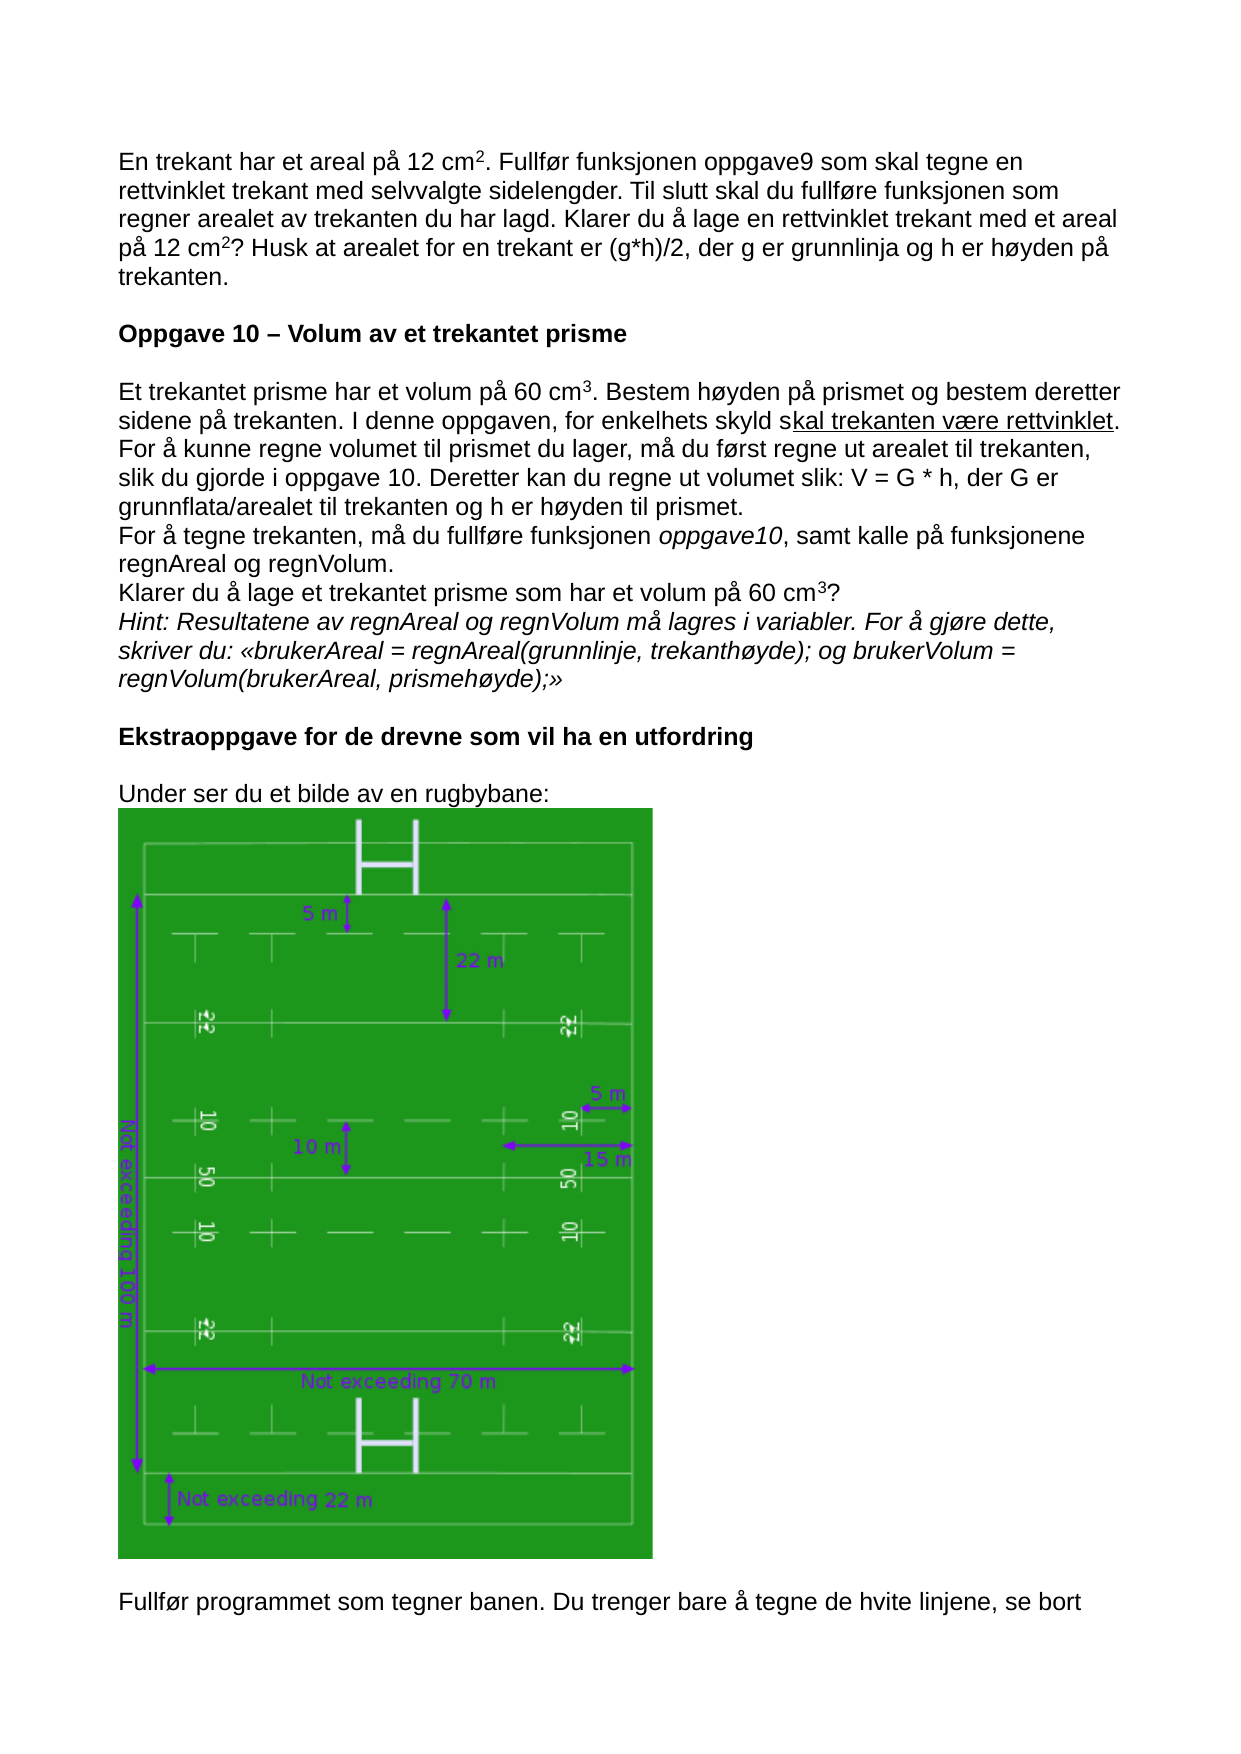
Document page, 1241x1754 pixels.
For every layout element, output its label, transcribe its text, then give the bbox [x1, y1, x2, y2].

text Hint: Resultatene av regnAreal og regnVolum må lagres i variabler. For å gjøre dette, skriver du: «brukerAreal = regnAreal(grunnlinje, trekanthøyde); og brukerVolum = regnVolum(brukerAreal, prismehøyde);» [118, 607, 1122, 693]
text En trekant har et areal på 12 cm2. Fullfør funksjonen oppgave9 som skal tegne en rettvinklet trekant med selvvalgte sidelengder. Til slutt skal du fullføre funksjonen som regner arealet av trekanten du har lagd. Klarer du å lage en rettvinklet trekant med et areal på 12 cm2? Husk at arealet for en trekant er (g*h)/2, der g er grunnlinja og h er høyden på trekanten. [118, 147, 1122, 291]
text Under ser du et bilde av en rugbybane: [118, 779, 1122, 808]
text Fullfør programmet som tegner banen. Du trenger bare å tegne de hvite linjene, se bort [118, 1587, 1122, 1616]
text Ekstraoppgave for de drevne som vil ha en utfordring [118, 722, 1122, 751]
text Et trekantet prisme har et volum på 60 cm3. Bestem høyden på prismet og bestem deretter sidene på trekanten. I denne oppgaven, for enkelhets skyld skal trekanten være rettvinklet. For å kunne regne volumet til prismet du lager, må du først regne ut arealet til trekanten, slik du gjorde i oppgave 10. Deretter kan du regne ut volumet slik: V = G * h, der G er grunnflata/arealet til trekanten og h er høyden til prismet. [118, 377, 1122, 521]
text Oppgave 10 – Volum av et trekantet prisme [118, 319, 1122, 348]
text For å tegne trekanten, må du fullføre funksjonen oppgave10, samt kalle på funksjonene regnAreal og regnVolum. [118, 521, 1122, 578]
text Klarer du å lage et trekantet prisme som har et volum på 60 cm3? [118, 578, 1122, 607]
